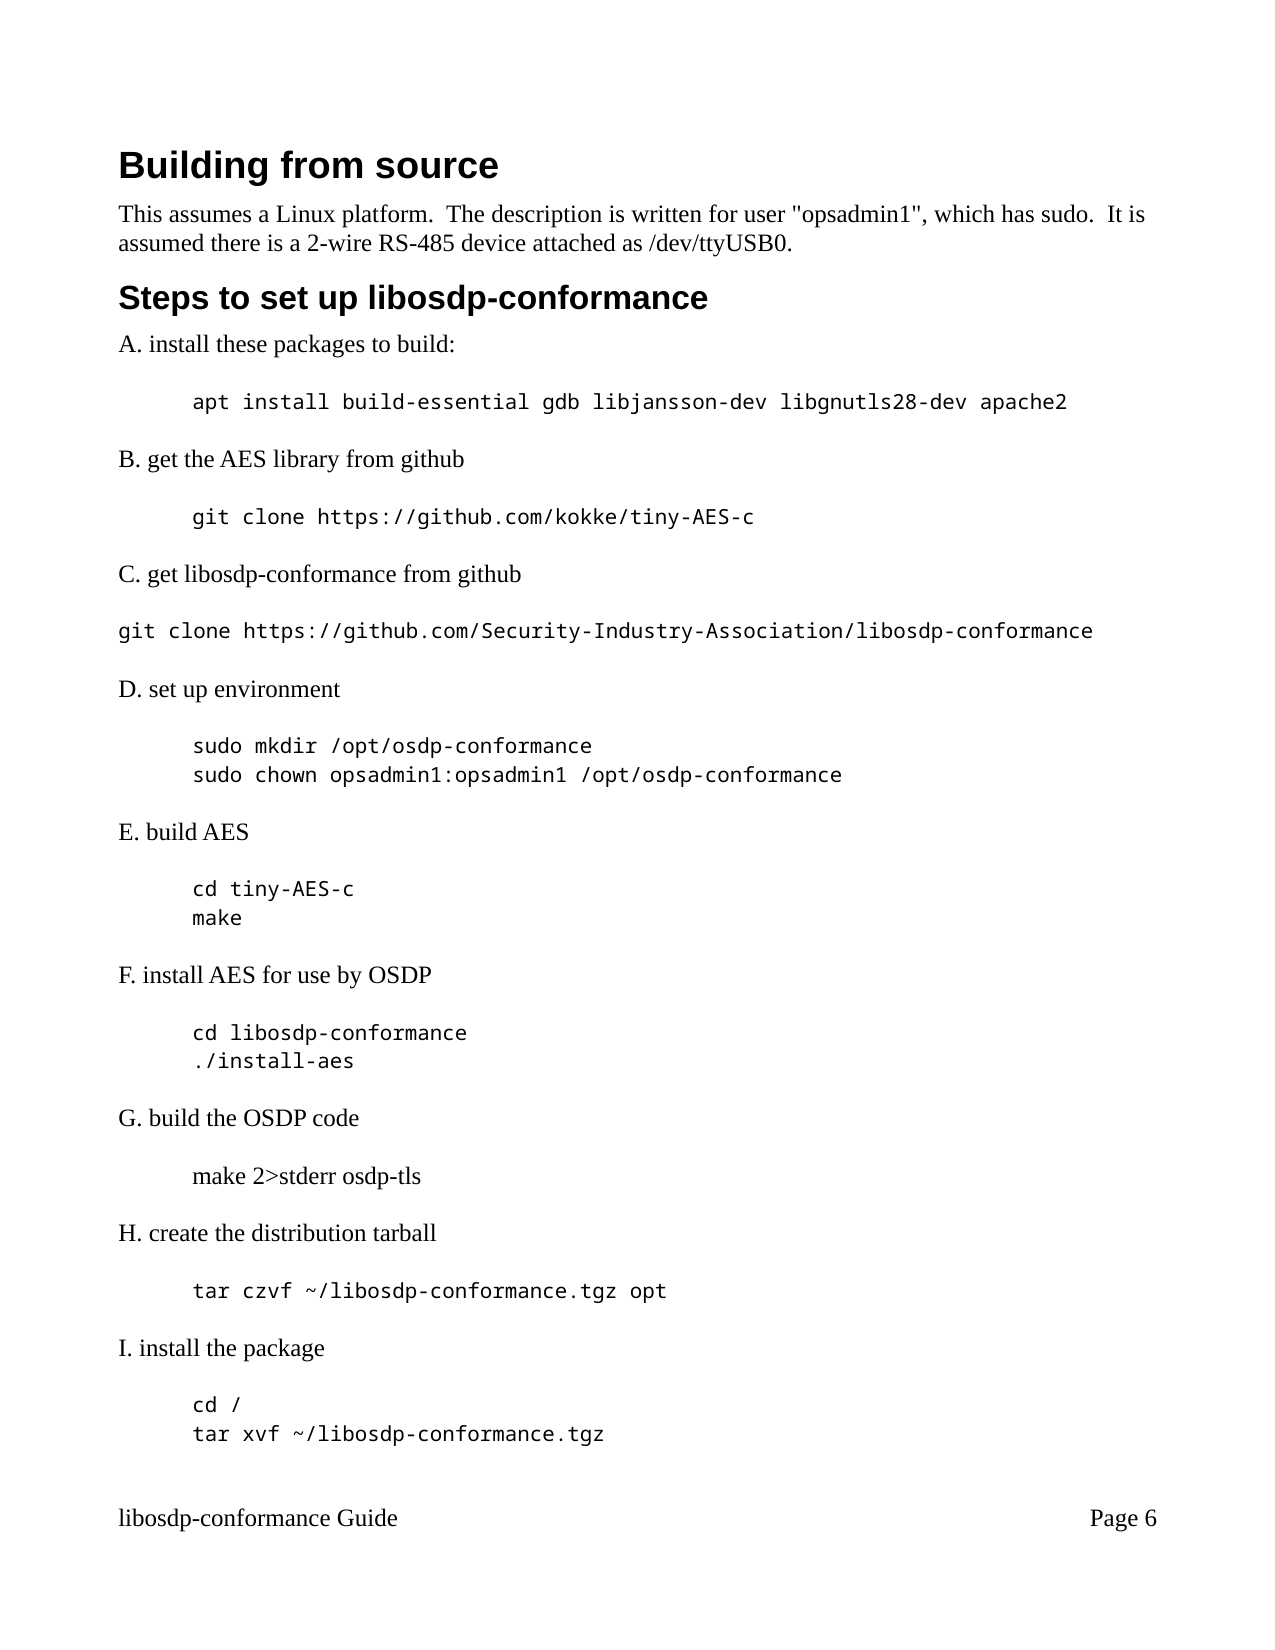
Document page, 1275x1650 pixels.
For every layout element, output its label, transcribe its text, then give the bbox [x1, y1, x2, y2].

text cd / [118, 1390, 1157, 1419]
text sudo mkdir /opt/osdp-conformance [118, 731, 1157, 760]
subtitle Building from source [118, 143, 1157, 187]
text sudo chown opsadmin1:opsadmin1 /opt/osdp-conformance [118, 760, 1157, 788]
text I. install the package [118, 1333, 1157, 1362]
text cd tiny-AES-c [118, 874, 1157, 903]
text A. install these packages to build: [118, 329, 1157, 357]
text ./install-aes [118, 1046, 1157, 1074]
text apt install build-essential gdb libjansson-dev libgnutls28-dev apache2 [118, 386, 1157, 416]
text G. build the OSDP code [118, 1103, 1157, 1132]
text C. get libosdp-conformance from github [118, 559, 1157, 588]
text git clone https://github.com/Security-Industry-Association/libosdp-conformance [118, 617, 1157, 645]
text D. set up environment [118, 674, 1157, 703]
text This assumes a Linux platform. The description is written for user "opsadmin1", which has sudo. It is assumed there is a 2-wire RS-485 device attached as /dev/ttyUSB0. [118, 199, 1157, 257]
text tar czvf ~/libosdp-conformance.tgz opt [118, 1276, 1157, 1304]
text make 2>stderr osdp-tls [118, 1161, 1157, 1189]
text F. install AES for use by OSDP [118, 960, 1157, 989]
text git clone https://github.com/kokke/tiny-AES-c [118, 502, 1157, 530]
text E. build AES [118, 817, 1157, 846]
text H. create the distribution tarball [118, 1218, 1157, 1247]
text make [118, 903, 1157, 931]
text cd libosdp-conformance [118, 1018, 1157, 1046]
text tar xvf ~/libosdp-conformance.tgz [118, 1419, 1157, 1447]
subtitle Steps to set up libosdp-conformance [118, 278, 1157, 316]
text B. get the AES library from github [118, 444, 1157, 473]
